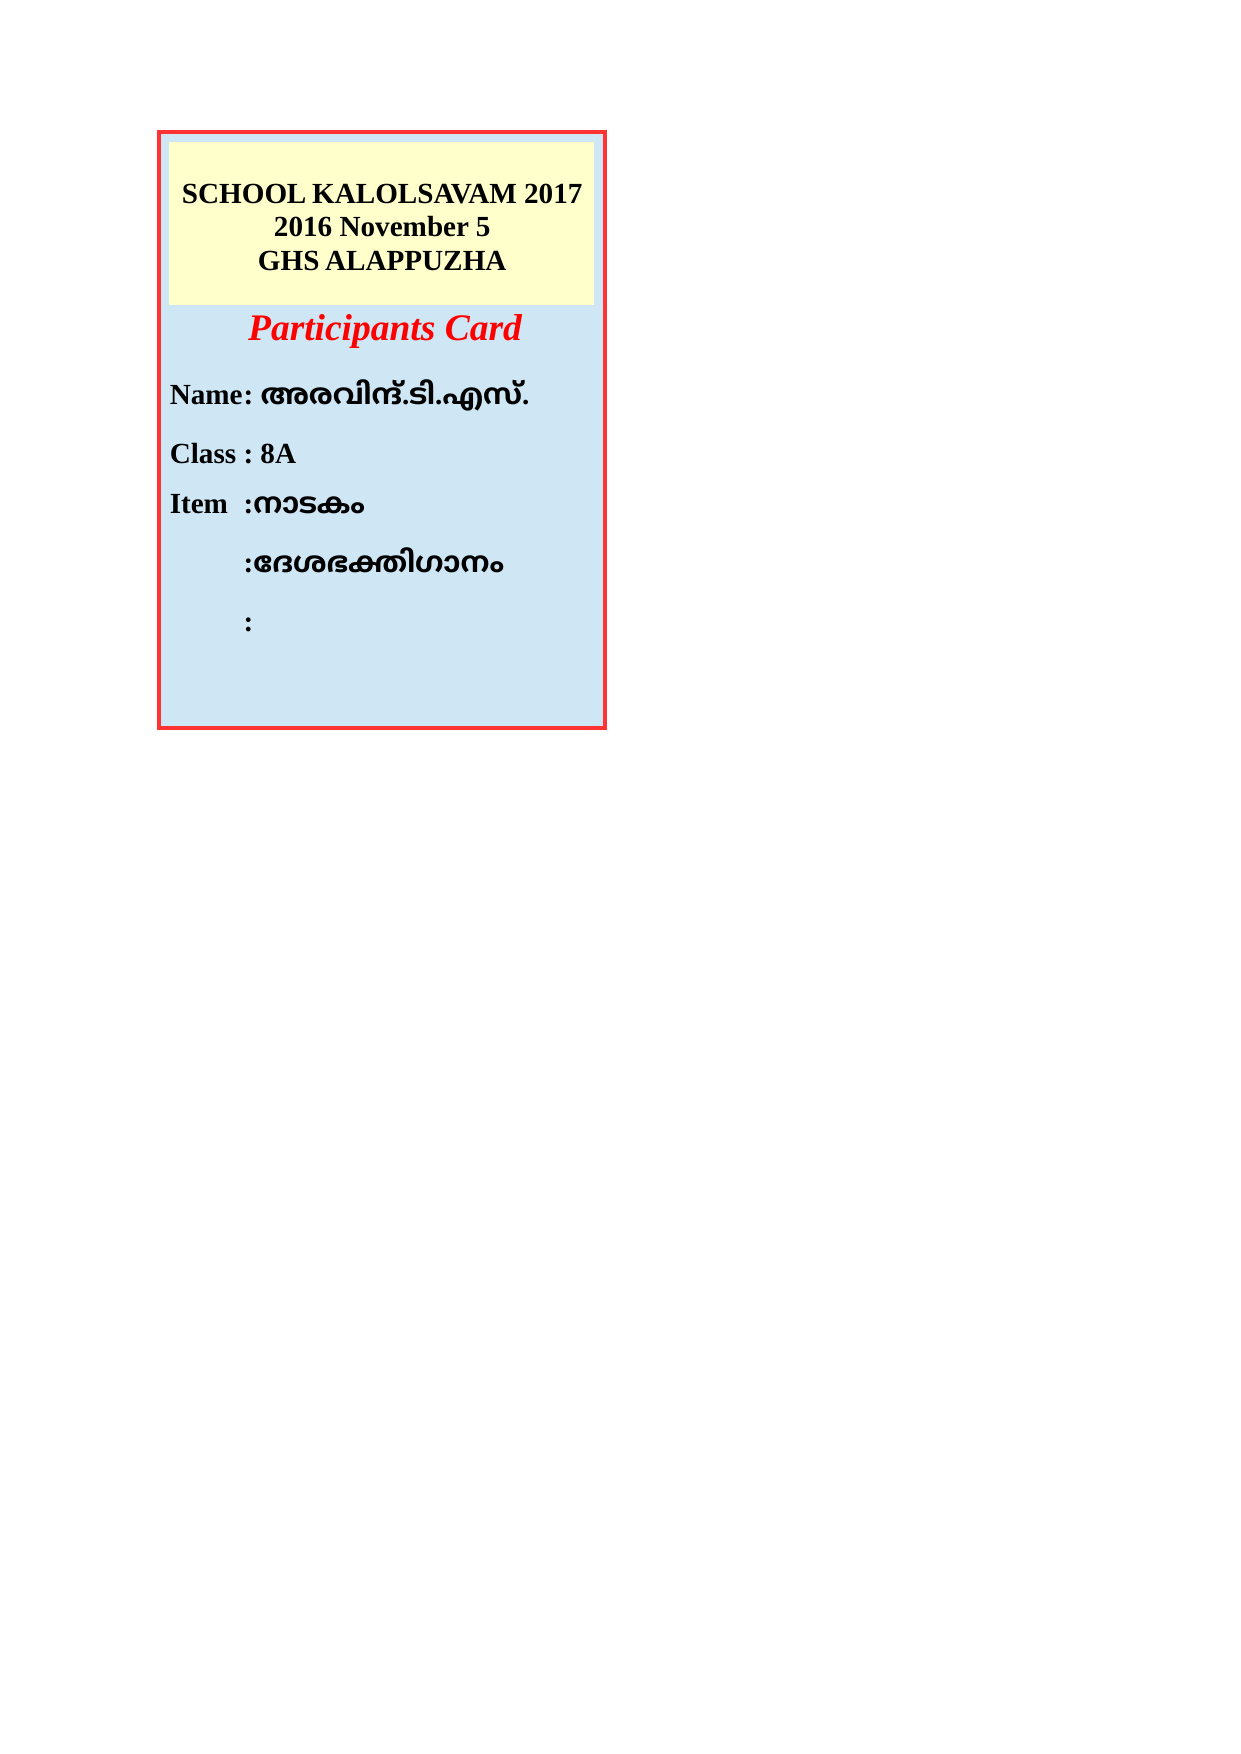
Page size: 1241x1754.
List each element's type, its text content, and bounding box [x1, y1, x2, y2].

text SCHOOL KALOLSAVAM 2017 [169, 176, 594, 209]
text ­ [118, 118, 1122, 147]
text :ദേശഭക്തിഗാനം [169, 545, 594, 584]
text GHS ALAPPUZHA [169, 243, 594, 277]
text Name : അരവിന്ദ്.ടി.എസ്. [169, 377, 594, 416]
text 2016 November 5 [169, 209, 594, 243]
text Participants Card [169, 305, 594, 348]
text : [169, 604, 594, 637]
text Class : 8A [169, 436, 594, 469]
text Item :നാടകം [169, 486, 594, 526]
